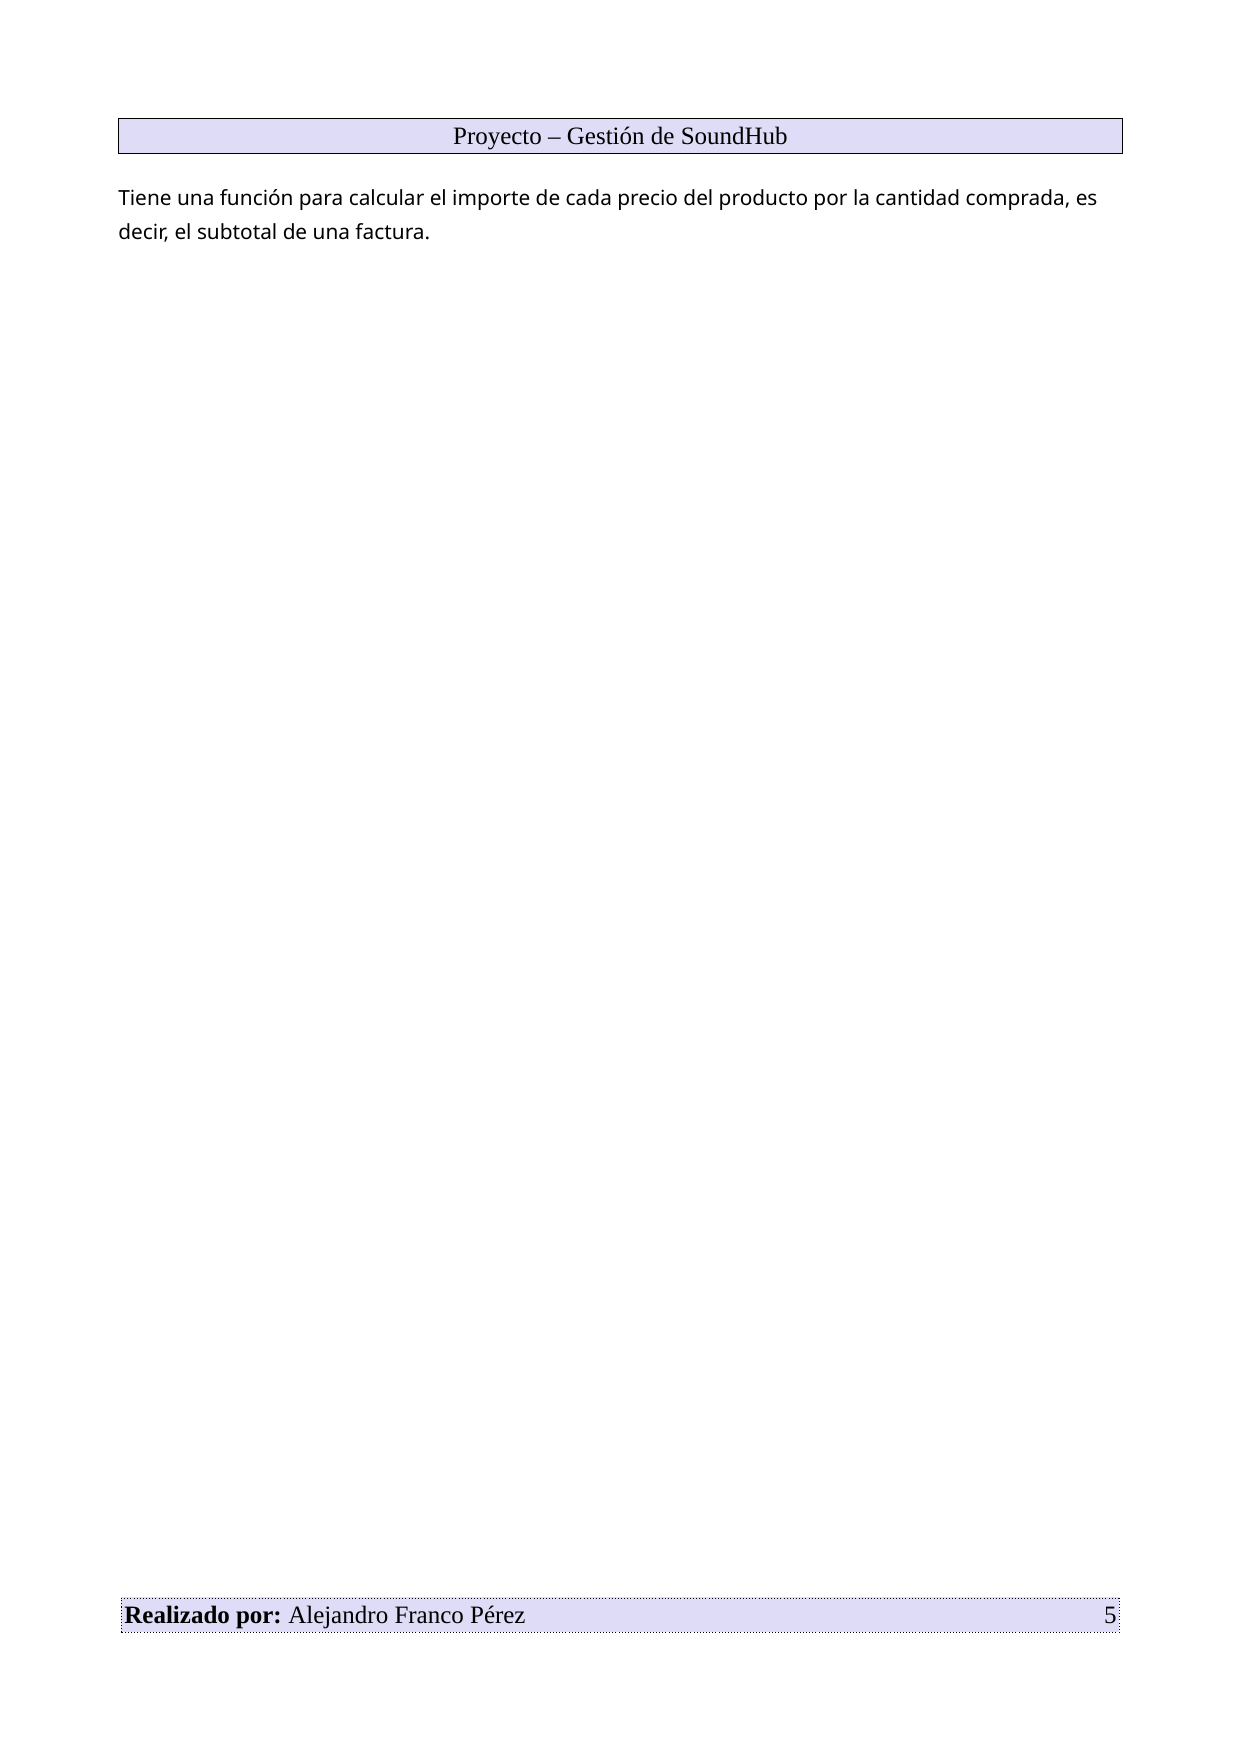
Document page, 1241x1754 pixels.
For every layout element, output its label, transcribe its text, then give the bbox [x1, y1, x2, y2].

text Tiene una función para calcular el importe de cada precio del producto por la cantidad comprada, es decir, el subtotal de una factura. [118, 183, 1122, 245]
